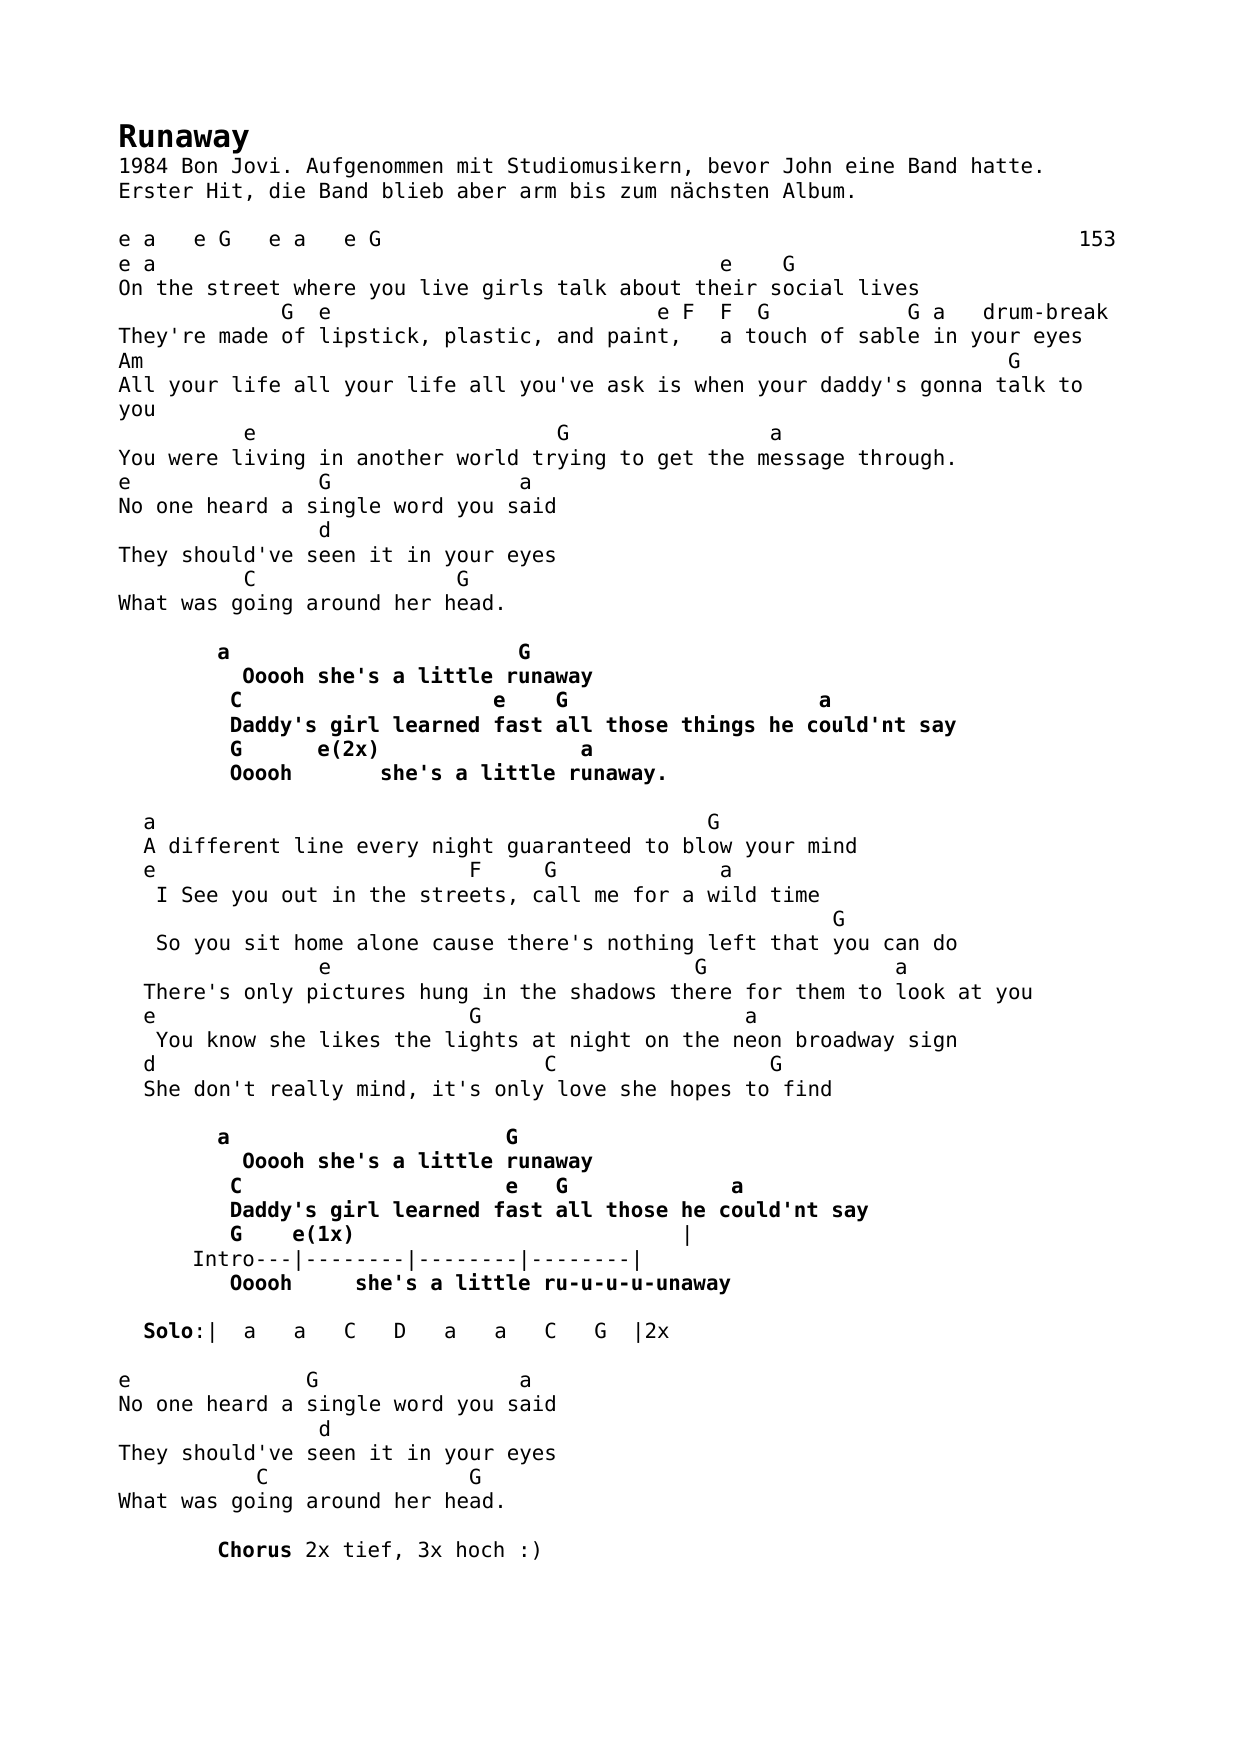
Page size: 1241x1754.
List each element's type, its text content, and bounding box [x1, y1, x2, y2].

text d C G [118, 1052, 1122, 1077]
text Chorus 2x tief, 3x hoch :) [192, 1538, 1122, 1562]
text No one heard a single word you said [118, 1392, 1122, 1417]
text Daddy's girl learned fast all those things he could'nt say [192, 713, 1122, 737]
text e G a [118, 1368, 1122, 1392]
text a G [118, 810, 1122, 834]
text You were living in another world trying to get the message through. [118, 446, 1122, 470]
text e a e G [118, 252, 1122, 276]
text C G [118, 567, 1122, 591]
text C e G a [192, 1174, 1122, 1198]
text You know she likes the lights at night on the neon broadway sign [118, 1028, 1122, 1052]
text e F G a [118, 858, 1122, 883]
text G [118, 907, 1122, 931]
text e G a [118, 421, 1122, 446]
text e G a [118, 470, 1122, 494]
text a G [192, 640, 1122, 664]
text Ooooh she's a little runaway [192, 1149, 1122, 1174]
text e G a [118, 1004, 1122, 1028]
text d [118, 518, 1122, 543]
text Ooooh she's a little runaway. [192, 761, 1122, 786]
text Ooooh she's a little ru-u-u-u-unaway [192, 1271, 1122, 1295]
text C G [118, 1465, 1122, 1489]
text She don't really mind, it's only love she hopes to find [118, 1077, 1122, 1101]
text On the street where you live girls talk about their social lives [118, 276, 1122, 300]
text I See you out in the streets, call me for a wild time [118, 883, 1122, 907]
text No one heard a single word you said [118, 494, 1122, 518]
text There's only pictures hung in the shadows there for them to look at you [118, 980, 1122, 1004]
text 1984 Bon Jovi. Aufgenommen mit Studiomusikern, bevor John eine Band hatte. Erster Hit, die Band blieb aber arm bis zum nächsten Album. [118, 154, 1122, 203]
text C e G a [192, 688, 1122, 713]
text e G a [118, 955, 1122, 980]
text G e e F F G G a drum-break [118, 300, 1122, 324]
text d [118, 1417, 1122, 1441]
text G e(1x) |Intro---|--------|--------|--------| [192, 1222, 1122, 1271]
text They should've seen it in your eyes [118, 1441, 1122, 1465]
text Am G [118, 349, 1122, 373]
text Ooooh she's a little runaway [192, 664, 1122, 688]
text They're made of lipstick, plastic, and paint, a touch of sable in your eyes [118, 324, 1122, 349]
text G e(2x) a [192, 737, 1122, 761]
text a G [192, 1125, 1122, 1149]
text Daddy's girl learned fast all those he could'nt say [192, 1198, 1122, 1222]
text Runaway [118, 118, 1122, 154]
text A different line every night guaranteed to blow your mind [118, 834, 1122, 858]
text They should've seen it in your eyes [118, 543, 1122, 567]
text What was going around her head. [118, 1489, 1122, 1514]
text So you sit home alone cause there's nothing left that you can do [118, 931, 1122, 955]
text All your life all your life all you've ask is when your daddy's gonna talk to you [118, 373, 1122, 421]
text What was going around her head. [118, 591, 1122, 616]
text Solo:| a a C D a a C G |2x [118, 1319, 1122, 1344]
text e a e G e a e G 153 [118, 227, 1122, 252]
